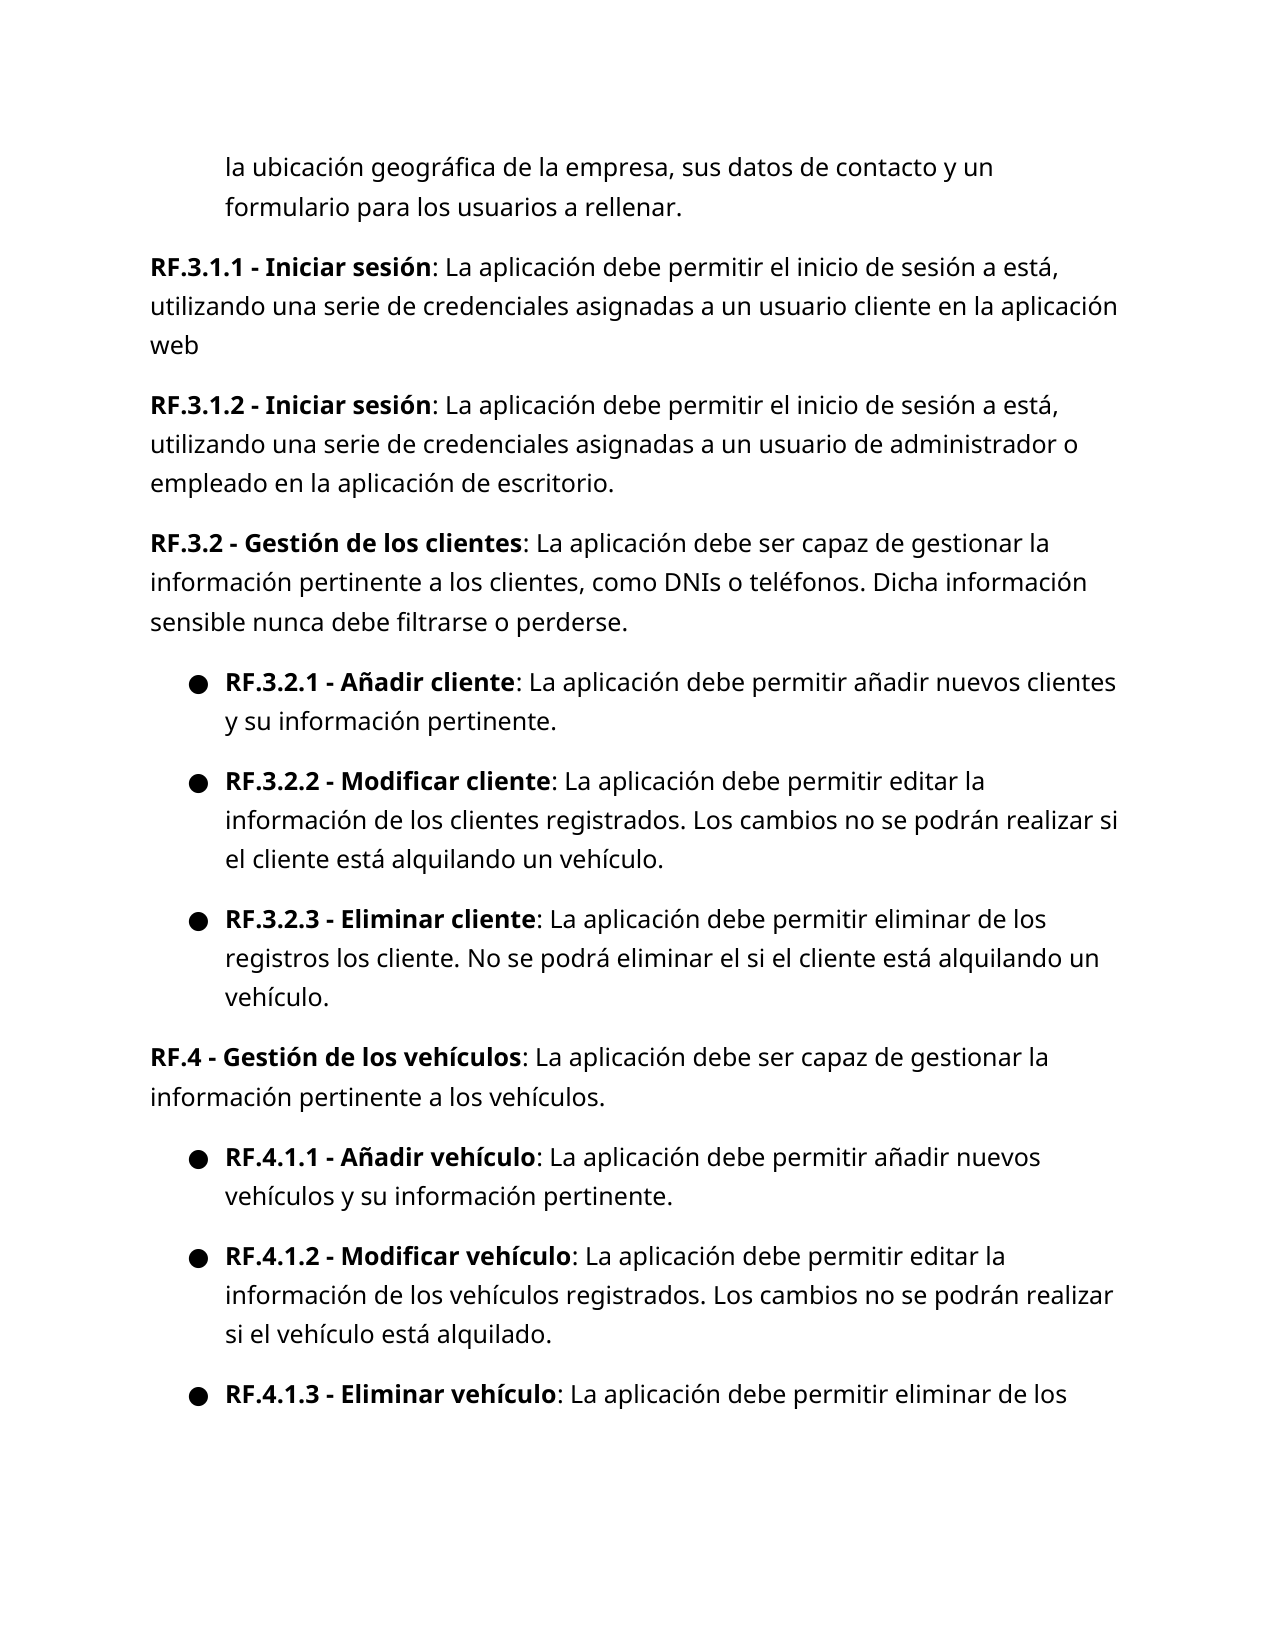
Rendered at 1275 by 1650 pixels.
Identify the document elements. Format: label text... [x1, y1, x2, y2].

text RF.3.2 - Gestión de los clientes: La aplicación debe ser capaz de gestionar la información pertinente a los clientes, como DNIs o teléfonos. Dicha información sensible nunca debe filtrarse o perderse. [150, 526, 1125, 638]
list RF.3.2.3 - Eliminar cliente: La aplicación debe permitir eliminar de los registros los cliente. No se podrá eliminar el si el cliente está alquilando un vehículo. [187, 902, 1125, 1014]
text RF.3.1.1 - Iniciar sesión: La aplicación debe permitir el inicio de sesión a está, utilizando una serie de credenciales asignadas a un usuario cliente en la aplicación web [150, 249, 1125, 362]
text RF.3.1.2 - Iniciar sesión: La aplicación debe permitir el inicio de sesión a está, utilizando una serie de credenciales asignadas a un usuario de administrador o empleado en la aplicación de escritorio. [150, 387, 1125, 500]
list RF.4.1.1 - Añadir vehículo: La aplicación debe permitir añadir nuevos vehículos y su información pertinente. [187, 1139, 1125, 1212]
list RF.3.2.1 - Añadir cliente: La aplicación debe permitir añadir nuevos clientes y su información pertinente. [187, 664, 1125, 737]
list RF.4.1.2 - Modificar vehículo: La aplicación debe permitir editar la información de los vehículos registrados. Los cambios no se podrán realizar si el vehículo está alquilado. [187, 1238, 1125, 1351]
text RF.4 - Gestión de los vehículos: La aplicación debe ser capaz de gestionar la información pertinente a los vehículos. [150, 1040, 1125, 1113]
list la ubicación geográfica de la empresa, sus datos de contacto y un formulario para los usuarios a rellenar. [187, 150, 1125, 223]
list RF.4.1.3 - Eliminar vehículo: La aplicación debe permitir eliminar de los [187, 1377, 1125, 1411]
list RF.3.2.2 - Modificar cliente: La aplicación debe permitir editar la información de los clientes registrados. Los cambios no se podrán realizar si el cliente está alquilando un vehículo. [187, 763, 1125, 876]
